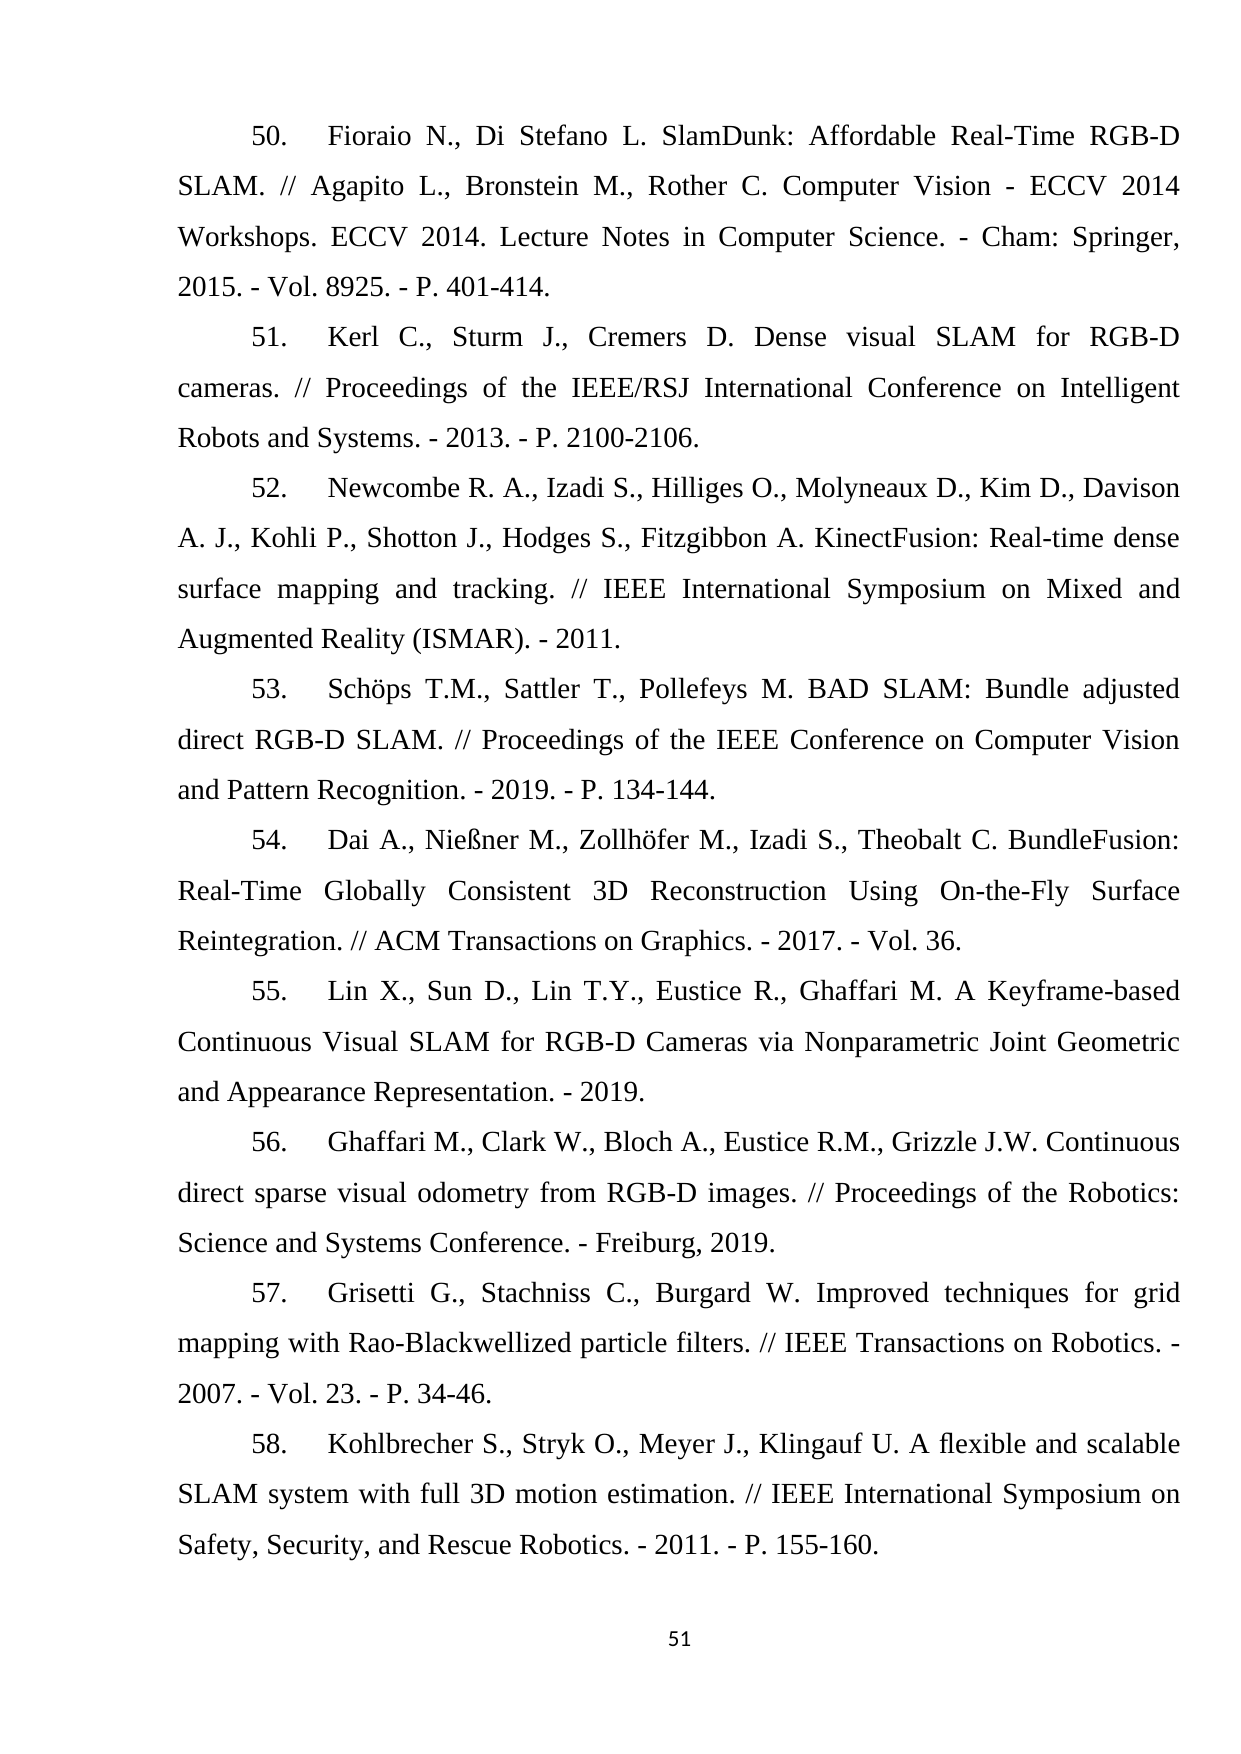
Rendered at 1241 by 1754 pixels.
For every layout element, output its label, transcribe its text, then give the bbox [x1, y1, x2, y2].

list Ghaffari M., Clark W., Bloch A., Eustice R.M., Grizzle J.W. Continuous direct sparse visual odometry from RGB-D images. // Proceedings of the Robotics: Science and Systems Conference. - Freiburg, 2019. [177, 1124, 1181, 1258]
list Lin X., Sun D., Lin T.Y., Eustice R., Ghaffari M. A Keyframe-based Continuous Visual SLAM for RGB-D Cameras via Nonparametric Joint Geometric and Appearance Representation. - 2019. [177, 973, 1181, 1108]
list Grisetti G., Stachniss C., Burgard W. Improved techniques for grid mapping with Rao-Blackwellized particle filters. // IEEE Transactions on Robotics. - 2007. - Vol. 23. - P. 34-46. [177, 1275, 1181, 1409]
list Schöps T.M., Sattler T., Pollefeys M. BAD SLAM: Bundle adjusted direct RGB-D SLAM. // Proceedings of the IEEE Conference on Computer Vision and Pattern Recognition. - 2019. - P. 134-144. [177, 672, 1181, 806]
list Kerl C., Sturm J., Cremers D. Dense visual SLAM for RGB-D cameras. // Proceedings of the IEEE/RSJ International Conference on Intelligent Robots and Systems. - 2013. - P. 2100-2106. [177, 319, 1181, 453]
list Newcombe R. A., Izadi S., Hilliges O., Molyneaux D., Kim D., Davison A. J., Kohli P., Shotton J., Hodges S., Fitzgibbon A. KinectFusion: Real-time dense surface mapping and tracking. // IEEE International Symposium on Mixed and Augmented Reality (ISMAR). - 2011. [177, 470, 1181, 655]
list Kohlbrecher S., Stryk O., Meyer J., Klingauf U. A ﬂexible and scalable SLAM system with full 3D motion estimation. // IEEE International Symposium on Safety, Security, and Rescue Robotics. - 2011. - P. 155-160. [177, 1426, 1181, 1560]
list Dai A., Nießner M., Zollhöfer M., Izadi S., Theobalt C. BundleFusion: Real-Time Globally Consistent 3D Reconstruction Using On-the-Fly Surface Reintegration. // ACM Transactions on Graphics. - 2017. - Vol. 36. [177, 822, 1181, 957]
list Fioraio N., Di Stefano L. SlamDunk: Affordable Real-Time RGB-D SLAM. // Agapito L., Bronstein M., Rother C. Computer Vision - ECCV 2014 Workshops. ECCV 2014. Lecture Notes in Computer Science. - Cham: Springer, 2015. - Vol. 8925. - P. 401-414. [177, 118, 1181, 303]
